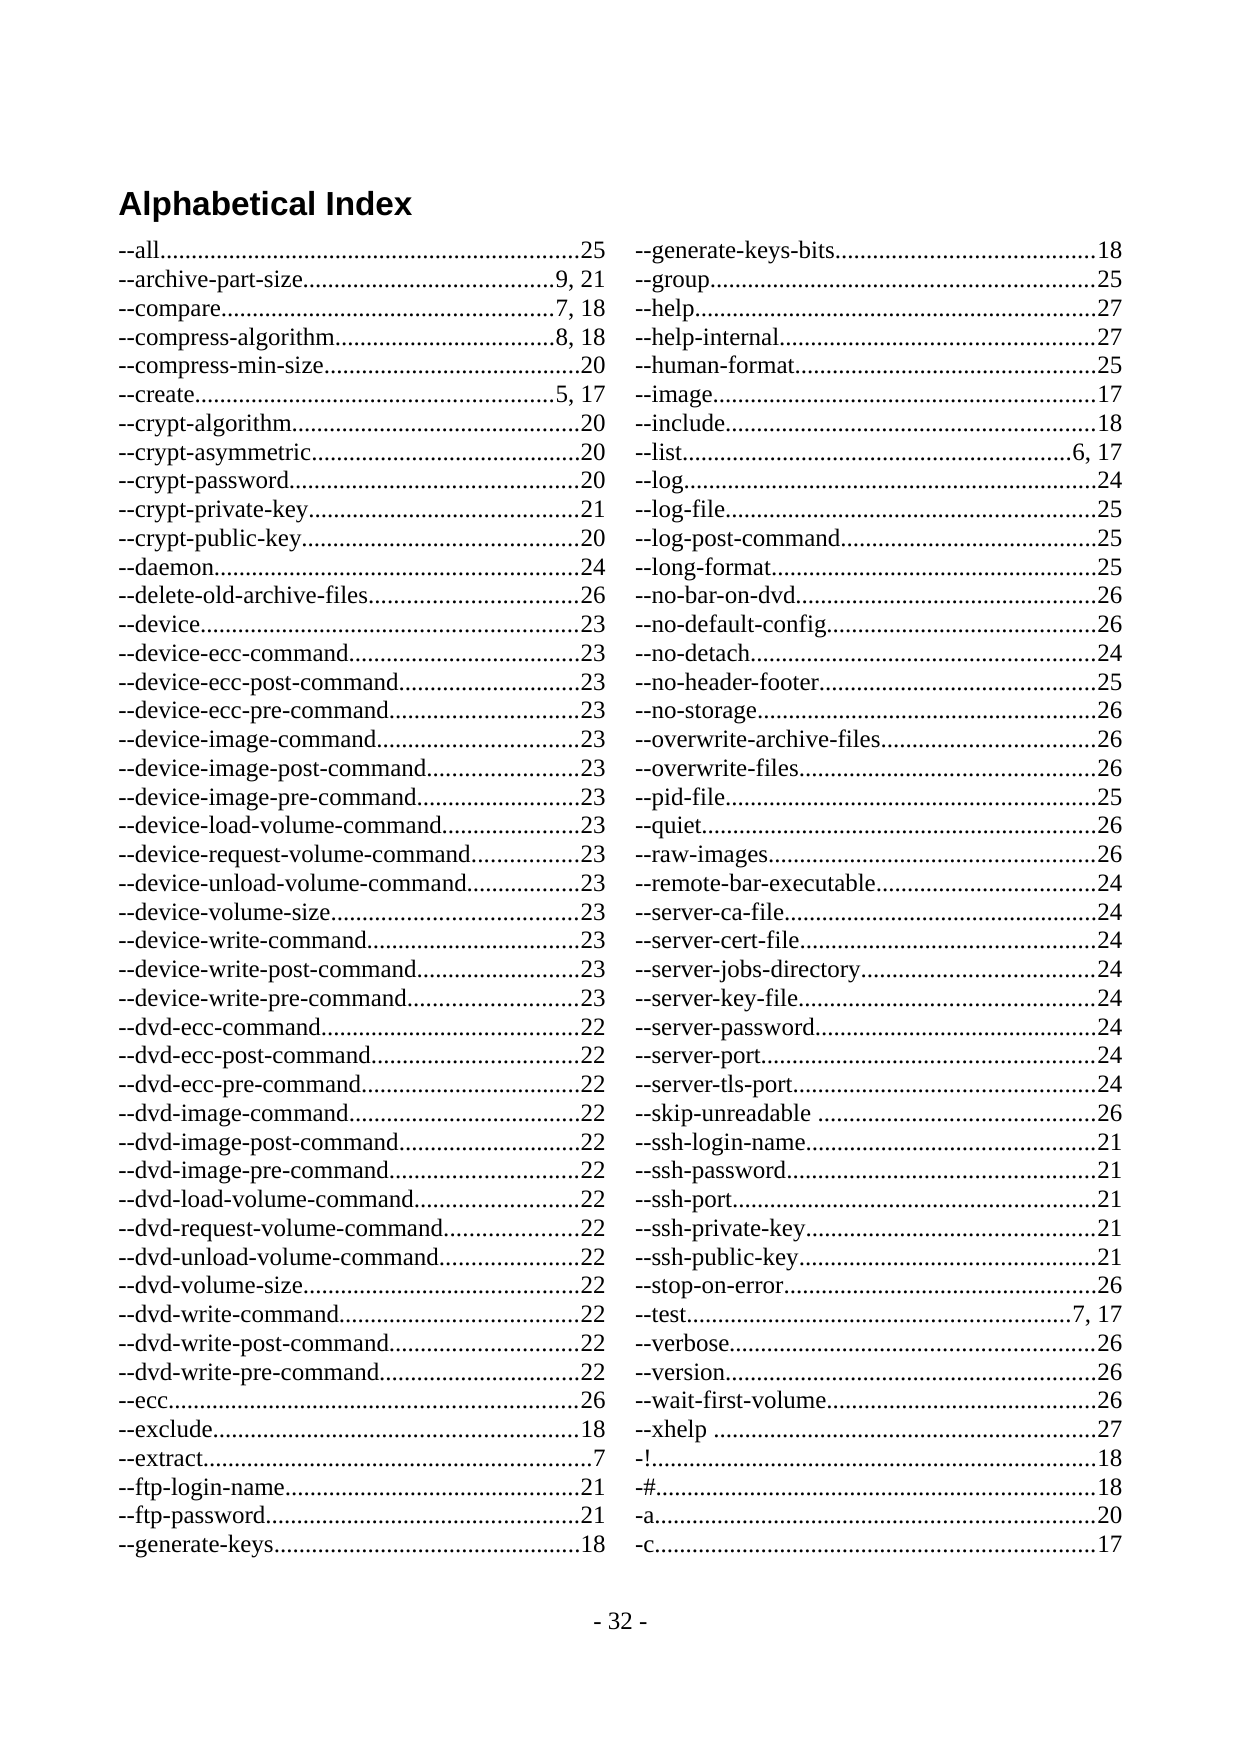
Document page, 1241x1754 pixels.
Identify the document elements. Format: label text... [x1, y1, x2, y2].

text --ssh-port 21 [635, 1184, 1122, 1213]
text --crypt-password 20 [118, 465, 605, 494]
text --dvd-ecc-pre-command 22 [118, 1069, 605, 1098]
text --server-tls-port 24 [635, 1069, 1122, 1098]
text --no-storage 26 [635, 695, 1122, 724]
text --dvd-load-volume-command 22 [118, 1184, 605, 1213]
text --server-password 24 [635, 1012, 1122, 1040]
text --device-request-volume-command 23 [118, 839, 605, 868]
text --log 24 [635, 465, 1122, 494]
text --device-volume-size 23 [118, 897, 605, 925]
text --ftp-login-name 21 [118, 1472, 605, 1500]
text --generate-keys-bits 18 [635, 235, 1122, 264]
text --version 26 [635, 1357, 1122, 1385]
text --no-bar-on-dvd 26 [635, 580, 1122, 609]
text --list 6, 17 [635, 437, 1122, 465]
text -! 18 [635, 1443, 1122, 1472]
text --dvd-write-pre-command 22 [118, 1357, 605, 1385]
text --dvd-image-pre-command 22 [118, 1155, 605, 1184]
text --help-internal 27 [635, 322, 1122, 350]
text --raw-images 26 [635, 839, 1122, 868]
text --long-format 25 [635, 552, 1122, 580]
text --help 27 [635, 293, 1122, 322]
text --device-write-command 23 [118, 925, 605, 954]
text --ssh-private-key 21 [635, 1213, 1122, 1242]
text --log-file 25 [635, 494, 1122, 523]
text --compare 7, 18 [118, 293, 605, 322]
text --archive-part-size 9, 21 [118, 264, 605, 293]
text --delete-old-archive-files 26 [118, 580, 605, 609]
text --device-write-post-command 23 [118, 954, 605, 983]
text --crypt-algorithm 20 [118, 408, 605, 437]
text --ecc 26 [118, 1385, 605, 1414]
text --test 7, 17 [635, 1299, 1122, 1328]
text -c 17 [635, 1529, 1122, 1558]
text --dvd-ecc-command 22 [118, 1012, 605, 1040]
subtitle Alphabetical Index [118, 184, 1122, 223]
text --exclude 18 [118, 1414, 605, 1443]
text --group 25 [635, 264, 1122, 293]
text --wait-first-volume 26 [635, 1385, 1122, 1414]
text --human-format 25 [635, 350, 1122, 379]
text --remote-bar-executable 24 [635, 868, 1122, 897]
text --device-load-volume-command 23 [118, 810, 605, 839]
text --dvd-unload-volume-command 22 [118, 1242, 605, 1270]
text --overwrite-files 26 [635, 753, 1122, 782]
text --create 5, 17 [118, 379, 605, 408]
text --device-image-post-command 23 [118, 753, 605, 782]
text --ssh-public-key 21 [635, 1242, 1122, 1270]
text --device-image-pre-command 23 [118, 782, 605, 810]
text --all 25 [118, 235, 605, 264]
text --device-unload-volume-command 23 [118, 868, 605, 897]
text --dvd-request-volume-command 22 [118, 1213, 605, 1242]
text --stop-on-error 26 [635, 1270, 1122, 1299]
text --include 18 [635, 408, 1122, 437]
text --ssh-password 21 [635, 1155, 1122, 1184]
text -a 20 [635, 1500, 1122, 1529]
text --extract 7 [118, 1443, 605, 1472]
text --compress-min-size 20 [118, 350, 605, 379]
text --server-ca-file 24 [635, 897, 1122, 925]
text --device-image-command 23 [118, 724, 605, 753]
text --ssh-login-name 21 [635, 1127, 1122, 1155]
text --dvd-write-post-command 22 [118, 1328, 605, 1357]
text --generate-keys 18 [118, 1529, 605, 1558]
text --device 23 [118, 609, 605, 638]
text --daemon 24 [118, 552, 605, 580]
text --overwrite-archive-files 26 [635, 724, 1122, 753]
text --no-detach 24 [635, 638, 1122, 667]
text --dvd-image-post-command 22 [118, 1127, 605, 1155]
text --ftp-password 21 [118, 1500, 605, 1529]
text --server-key-file 24 [635, 983, 1122, 1012]
text --crypt-private-key 21 [118, 494, 605, 523]
text --skip-unreadable 26 [635, 1098, 1122, 1127]
text --verbose 26 [635, 1328, 1122, 1357]
text --device-ecc-pre-command 23 [118, 695, 605, 724]
text --device-write-pre-command 23 [118, 983, 605, 1012]
text --device-ecc-post-command 23 [118, 667, 605, 695]
text --quiet 26 [635, 810, 1122, 839]
text --log-post-command 25 [635, 523, 1122, 552]
text --pid-file 25 [635, 782, 1122, 810]
text --server-cert-file 24 [635, 925, 1122, 954]
text --server-jobs-directory 24 [635, 954, 1122, 983]
text --crypt-public-key 20 [118, 523, 605, 552]
text --compress-algorithm 8, 18 [118, 322, 605, 350]
text --no-default-config 26 [635, 609, 1122, 638]
text --dvd-image-command 22 [118, 1098, 605, 1127]
text --dvd-write-command 22 [118, 1299, 605, 1328]
text --device-ecc-command 23 [118, 638, 605, 667]
text --xhelp 27 [635, 1414, 1122, 1443]
text --dvd-volume-size 22 [118, 1270, 605, 1299]
text --image 17 [635, 379, 1122, 408]
text --server-port 24 [635, 1040, 1122, 1069]
text --crypt-asymmetric 20 [118, 437, 605, 465]
text --dvd-ecc-post-command 22 [118, 1040, 605, 1069]
text -# 18 [635, 1472, 1122, 1500]
text --no-header-footer 25 [635, 667, 1122, 695]
